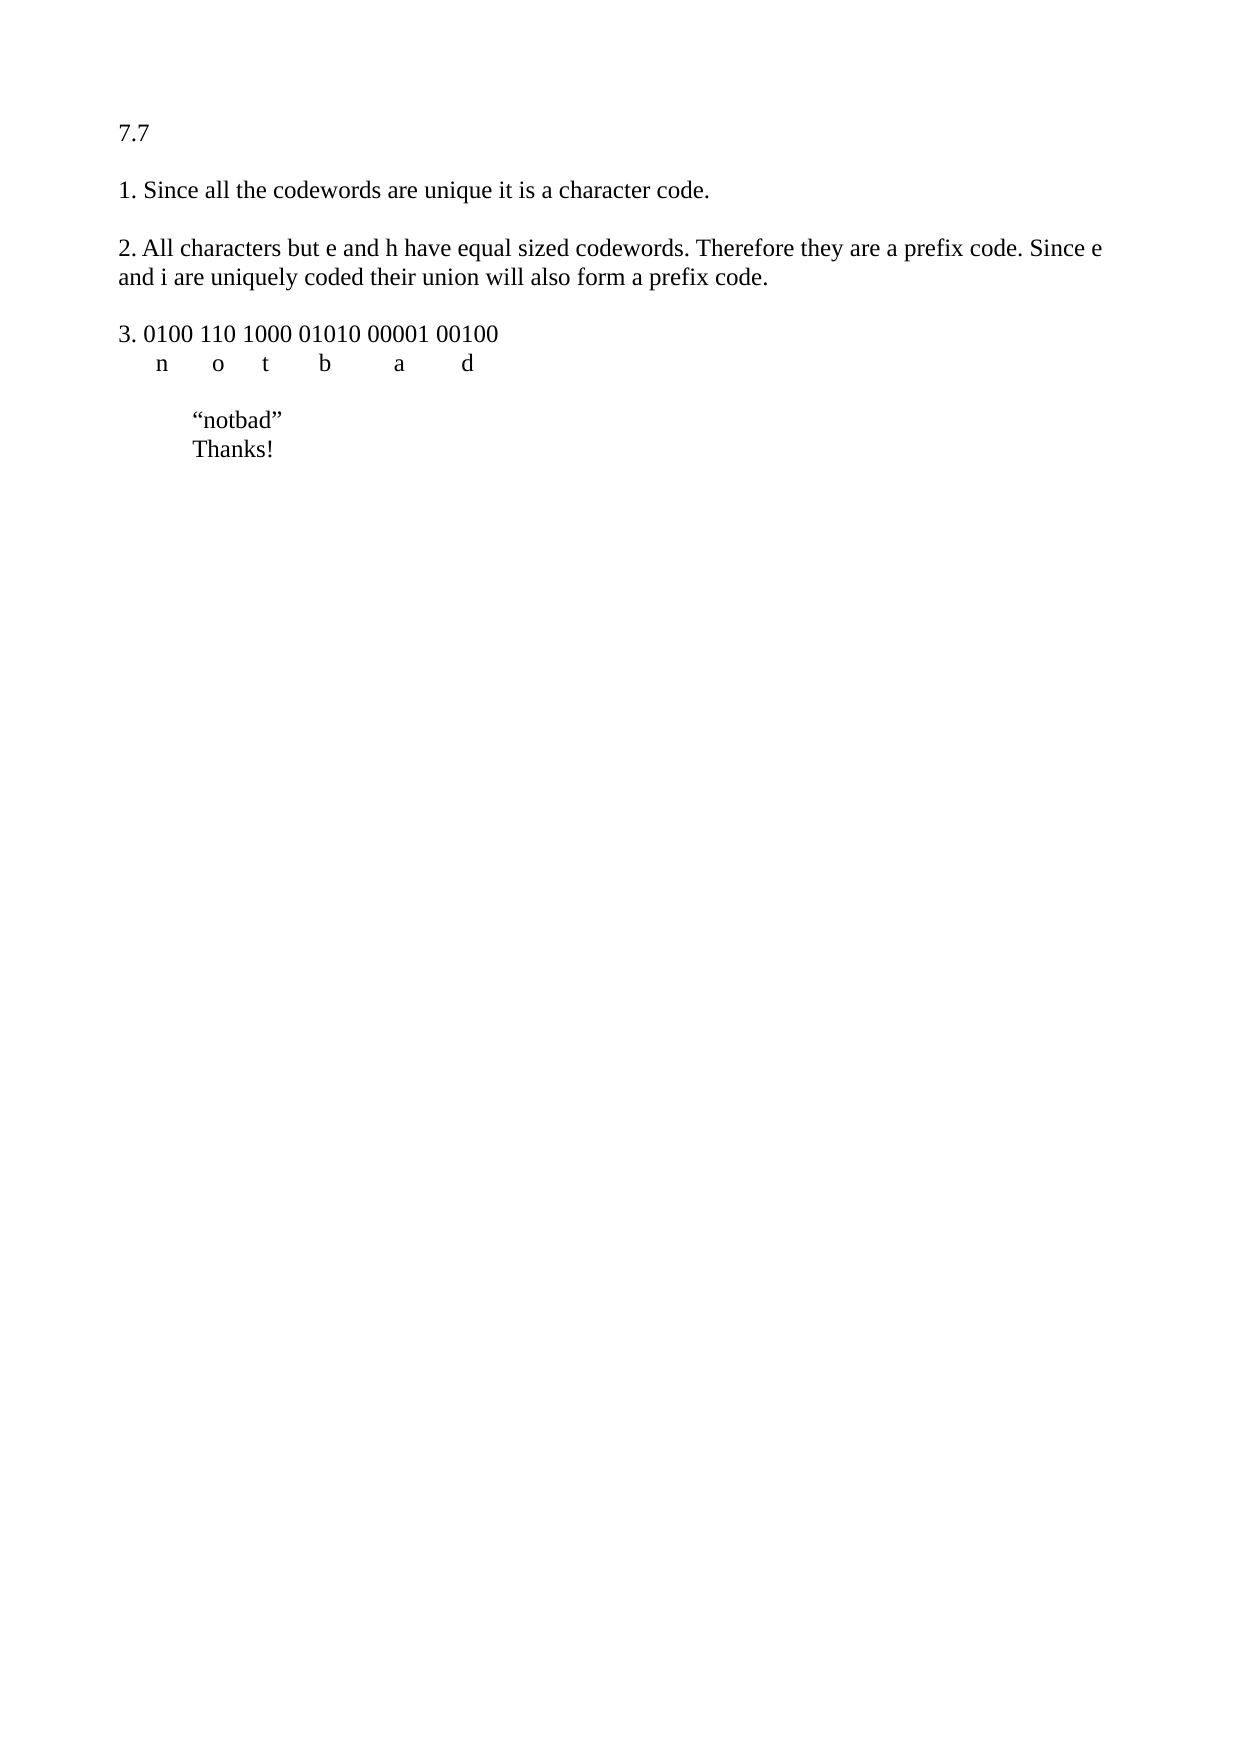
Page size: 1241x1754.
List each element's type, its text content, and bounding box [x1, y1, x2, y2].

text 2. All characters but e and h have equal sized codewords. Therefore they are a prefix code. Since e and i are uniquely coded their union will also form a prefix code. [118, 233, 1122, 291]
text 1. Since all the codewords are unique it is a character code. [118, 176, 1122, 204]
text 7.7 [118, 118, 1122, 147]
text n o t b a d [118, 348, 1122, 377]
text “notbad” [118, 406, 1122, 434]
text Thanks! [118, 434, 1122, 463]
text 3. 0100 110 1000 01010 00001 00100 [118, 319, 1122, 348]
